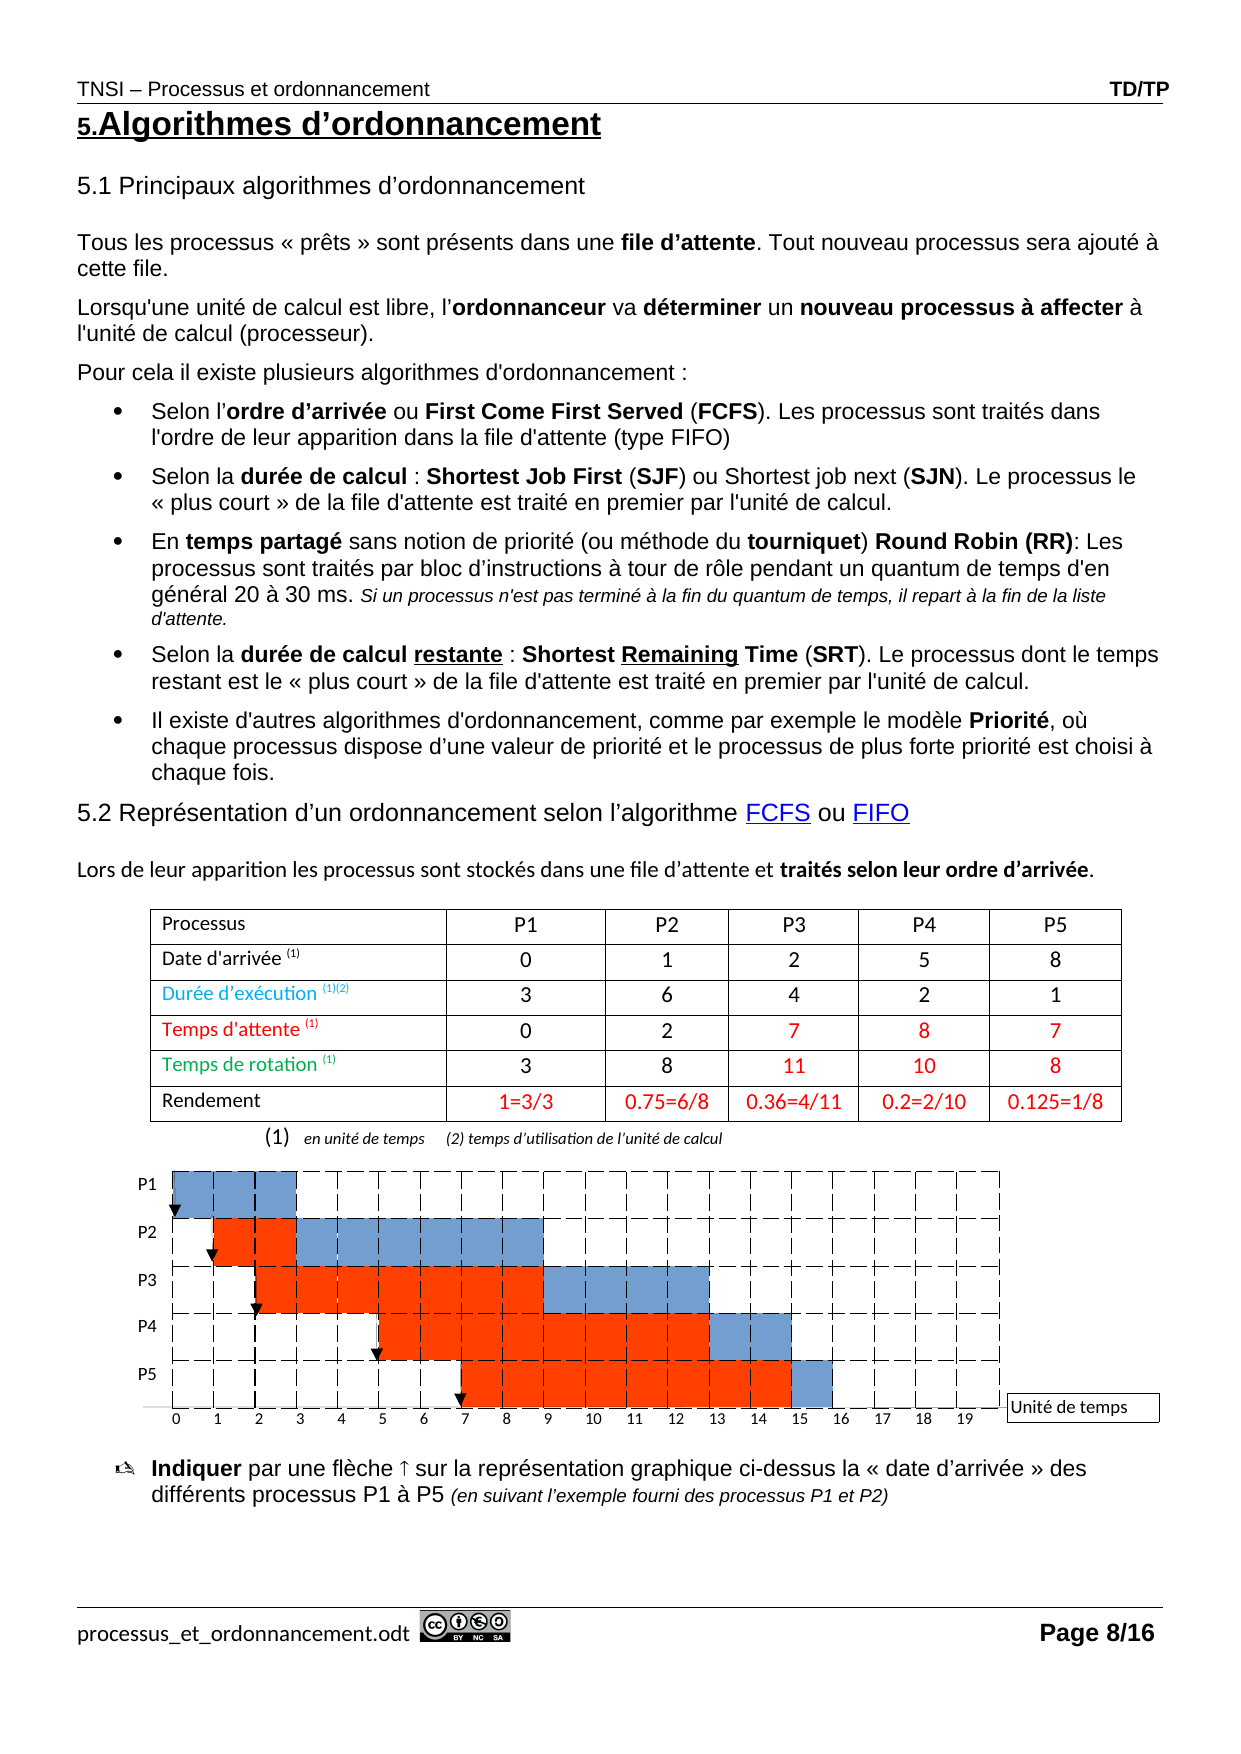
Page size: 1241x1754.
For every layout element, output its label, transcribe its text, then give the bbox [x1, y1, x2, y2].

table_cell 2 [859, 981, 989, 1015]
table_cell [585, 1218, 627, 1266]
table_header [379, 1171, 420, 1218]
table_header [338, 1171, 379, 1218]
table_cell 2 [729, 945, 858, 979]
table_header [916, 1171, 957, 1218]
table_cell [503, 1266, 544, 1313]
table_cell [668, 1360, 709, 1407]
text 5.2 Représentation d’un ordonnancement selon l’algorithme FCFS ou FIFO [77, 798, 1163, 827]
list Selon l’ordre d’arrivée ou First Come First Served (FCFS). Les processus sont traités dans l'ordre de leur apparition dans la file d'attente (type FIFO) [114, 398, 1163, 451]
table_cell 16 [833, 1408, 874, 1455]
table_header [544, 1171, 585, 1218]
table_cell [792, 1360, 833, 1407]
table_cell [792, 1218, 833, 1266]
table_cell [792, 1313, 833, 1360]
table_cell [544, 1218, 585, 1266]
table_cell 6 [420, 1408, 461, 1455]
table_cell [296, 1266, 337, 1313]
table_cell [750, 1313, 792, 1360]
table_cell 5 [379, 1408, 420, 1455]
table_header [420, 1171, 461, 1218]
table_cell 3 [447, 1051, 605, 1086]
table_cell 11 [627, 1408, 668, 1455]
table_cell [461, 1218, 503, 1266]
table_cell [874, 1218, 916, 1266]
table_cell [255, 1360, 296, 1406]
table_header [214, 1171, 255, 1218]
table_cell [296, 1313, 337, 1360]
table_cell [173, 1313, 214, 1360]
table_cell [957, 1218, 999, 1266]
table_header [585, 1171, 627, 1218]
table_header [750, 1171, 792, 1218]
table_header [668, 1171, 709, 1218]
table_cell [255, 1313, 296, 1360]
table_header P2 [606, 910, 728, 944]
table_cell P2 [126, 1218, 172, 1266]
table_cell [338, 1266, 379, 1313]
table_cell 3 [447, 981, 605, 1015]
list en unité de temps (2) temps d’utilisation de l’unité de calcul [264, 1122, 1163, 1150]
table_cell [585, 1360, 627, 1406]
table_cell [957, 1313, 999, 1360]
table_cell [627, 1218, 668, 1266]
table_cell [461, 1360, 503, 1406]
table_cell [585, 1313, 627, 1360]
table_header [957, 1171, 999, 1218]
table_cell 1=3/3 [447, 1087, 605, 1121]
table_cell [833, 1313, 874, 1360]
table_cell [255, 1218, 296, 1266]
table_cell 10 [859, 1051, 989, 1086]
table_header Processus [151, 910, 446, 944]
table_cell 4 [338, 1408, 379, 1455]
table_cell 7 [461, 1408, 503, 1455]
table_header [173, 1171, 214, 1218]
table_cell [503, 1218, 544, 1266]
table_cell 19 [957, 1408, 999, 1455]
text Lors de leur apparition les processus sont stockés dans une file d’attente et traités selon leur ordre d’arrivée. [77, 856, 1163, 884]
table_cell [173, 1218, 213, 1266]
table_cell 14 [750, 1408, 792, 1455]
table_cell 8 [990, 945, 1121, 979]
table_cell 3 [296, 1408, 337, 1455]
table_cell 0.36=4/11 [729, 1087, 858, 1121]
table_cell [544, 1266, 585, 1313]
list Il existe d'autres algorithmes d'ordonnancement, comme par exemple le modèle Priorité, où chaque processus dispose d’une valeur de priorité et le processus de plus forte priorité est choisi à chaque fois. [114, 707, 1163, 786]
table_cell [544, 1360, 585, 1406]
table_cell [750, 1266, 792, 1313]
table_header P1 [447, 910, 605, 944]
table_header [255, 1171, 296, 1218]
table_cell 0 [447, 945, 605, 979]
table_cell 8 [606, 1051, 728, 1086]
table_cell 5 [859, 945, 989, 979]
table_cell [874, 1360, 916, 1407]
table_cell [833, 1218, 874, 1266]
table_cell [668, 1266, 709, 1313]
table_cell 1 [990, 981, 1121, 1015]
table_cell [420, 1313, 461, 1360]
table_cell 15 [792, 1408, 833, 1455]
table_cell [338, 1313, 376, 1360]
table_cell 0.2=2/10 [859, 1087, 989, 1121]
table_cell Date d'arrivée (1) [151, 945, 446, 979]
text Tous les processus « prêts » sont présents dans une file d’attente. Tout nouveau processus sera ajouté à cette file. [77, 228, 1163, 281]
table_cell 6 [606, 981, 728, 1015]
table_cell [214, 1313, 255, 1360]
table_cell [957, 1360, 999, 1407]
table_cell [379, 1360, 420, 1406]
table_cell [379, 1218, 420, 1266]
table_header [833, 1171, 874, 1218]
text Pour cela il existe plusieurs algorithmes d'ordonnancement : [77, 359, 1163, 385]
table_cell 10 [585, 1408, 627, 1455]
table_cell [173, 1360, 214, 1406]
table_cell 8 [859, 1016, 989, 1050]
text 5.1 Principaux algorithmes d’ordonnancement [77, 171, 1163, 200]
table_cell [874, 1266, 916, 1313]
table_cell 7 [990, 1016, 1121, 1050]
table_header [296, 1171, 337, 1218]
table_cell 18 [916, 1408, 957, 1455]
list Indiquer par une flèche  sur la représentation graphique ci-dessus la « date d’arrivée » des différents processus P1 à P5 (en suivant l’exemple fourni des processus P1 et P2) [114, 1455, 1163, 1507]
table_cell [916, 1218, 957, 1266]
table_cell [916, 1266, 957, 1313]
table_cell [379, 1266, 420, 1313]
table_cell 0 [173, 1408, 214, 1455]
table_cell 8 [990, 1051, 1121, 1086]
table_cell 12 [668, 1408, 709, 1455]
table_cell 9 [544, 1408, 585, 1455]
table_cell 4 [729, 981, 858, 1015]
table_cell [709, 1360, 750, 1407]
table_cell Durée d’exécution (1)(2) [151, 981, 446, 1015]
text Lorsqu'une unité de calcul est libre, l’ordonnanceur va déterminer un nouveau processus à affecter à l'unité de calcul (processeur). [77, 294, 1163, 346]
table_header P5 [990, 910, 1121, 944]
table_cell [214, 1360, 255, 1406]
table_cell Temps d'attente (1) [151, 1016, 446, 1050]
table_cell [214, 1218, 255, 1266]
table_cell [668, 1313, 709, 1360]
table_cell [420, 1266, 461, 1313]
table_cell [338, 1360, 379, 1406]
table_header [461, 1171, 503, 1218]
list En temps partagé sans notion de priorité (ou méthode du tourniquet) Round Robin (RR): Les processus sont traités par bloc d’instructions à tour de rôle pendant un quantum de temps d'en général 20 à 30 ms. Si un processus n'est pas terminé à la fin du quantum de temps, il repart à la fin de la liste d'attente. [114, 528, 1163, 629]
table_cell 2 [255, 1408, 296, 1455]
table_cell [296, 1218, 337, 1266]
table_cell [585, 1266, 627, 1313]
table_header P3 [729, 910, 858, 944]
table_cell [461, 1313, 503, 1360]
picture [419, 1610, 511, 1642]
table_cell Rendement [151, 1087, 446, 1121]
table_cell [544, 1313, 585, 1360]
list Algorithmes d’ordonnancement [77, 104, 1163, 142]
table_cell [750, 1360, 792, 1407]
table_cell [126, 1408, 172, 1455]
table_cell P5 [126, 1360, 172, 1407]
table_cell [916, 1360, 957, 1407]
table_cell [750, 1218, 792, 1266]
table_cell [420, 1360, 460, 1406]
table_cell [668, 1218, 709, 1266]
table_header [792, 1171, 833, 1218]
table_cell 1 [606, 945, 728, 979]
table_cell [833, 1360, 874, 1407]
table_cell 1 [214, 1408, 255, 1455]
table_header [503, 1171, 544, 1218]
table_cell [296, 1360, 337, 1406]
table_cell [379, 1313, 420, 1360]
table_cell [833, 1266, 874, 1313]
list Selon la durée de calcul : Shortest Job First (SJF) ou Shortest job next (SJN). Le processus le « plus court » de la file d'attente est traité en premier par l'unité de calcul. [114, 463, 1163, 516]
table_cell 13 [709, 1408, 750, 1455]
table_cell [503, 1313, 544, 1360]
table_header P1 [126, 1171, 172, 1218]
table_cell [214, 1266, 255, 1313]
table_cell [503, 1360, 544, 1406]
table_cell [709, 1266, 750, 1313]
table_cell 0.125=1/8 [990, 1087, 1121, 1121]
table_cell [256, 1266, 296, 1313]
table_cell [461, 1266, 503, 1313]
table_header [709, 1171, 750, 1218]
table_cell 17 [874, 1408, 916, 1455]
list Unité de temps [1010, 1395, 1156, 1418]
table_cell 0 [447, 1016, 605, 1050]
table_cell Temps de rotation (1) [151, 1051, 446, 1086]
list Selon la durée de calcul restante : Shortest Remaining Time (SRT). Le processus dont le temps restant est le « plus court » de la file d'attente est traité en premier par l'unité de calcul. [114, 641, 1163, 694]
table_cell [173, 1266, 214, 1313]
table_cell [420, 1218, 461, 1266]
table_cell 8 [503, 1408, 544, 1455]
table_cell [792, 1266, 833, 1313]
table_cell [709, 1313, 750, 1360]
table_header P4 [859, 910, 989, 944]
table_cell [627, 1266, 668, 1313]
table_cell [338, 1218, 379, 1266]
table_cell P3 [126, 1266, 172, 1313]
table_cell [957, 1266, 999, 1313]
table_header [874, 1171, 916, 1218]
table_cell 7 [729, 1016, 858, 1050]
table_cell [874, 1313, 916, 1360]
table_cell [627, 1360, 668, 1406]
table_cell 11 [729, 1051, 858, 1086]
table_cell 2 [606, 1016, 728, 1050]
table_cell [627, 1313, 668, 1360]
table_cell P4 [126, 1313, 172, 1360]
table_cell 0.75=6/8 [606, 1087, 728, 1121]
table_cell [916, 1313, 957, 1360]
table_header [627, 1171, 668, 1218]
table_cell [709, 1218, 750, 1266]
